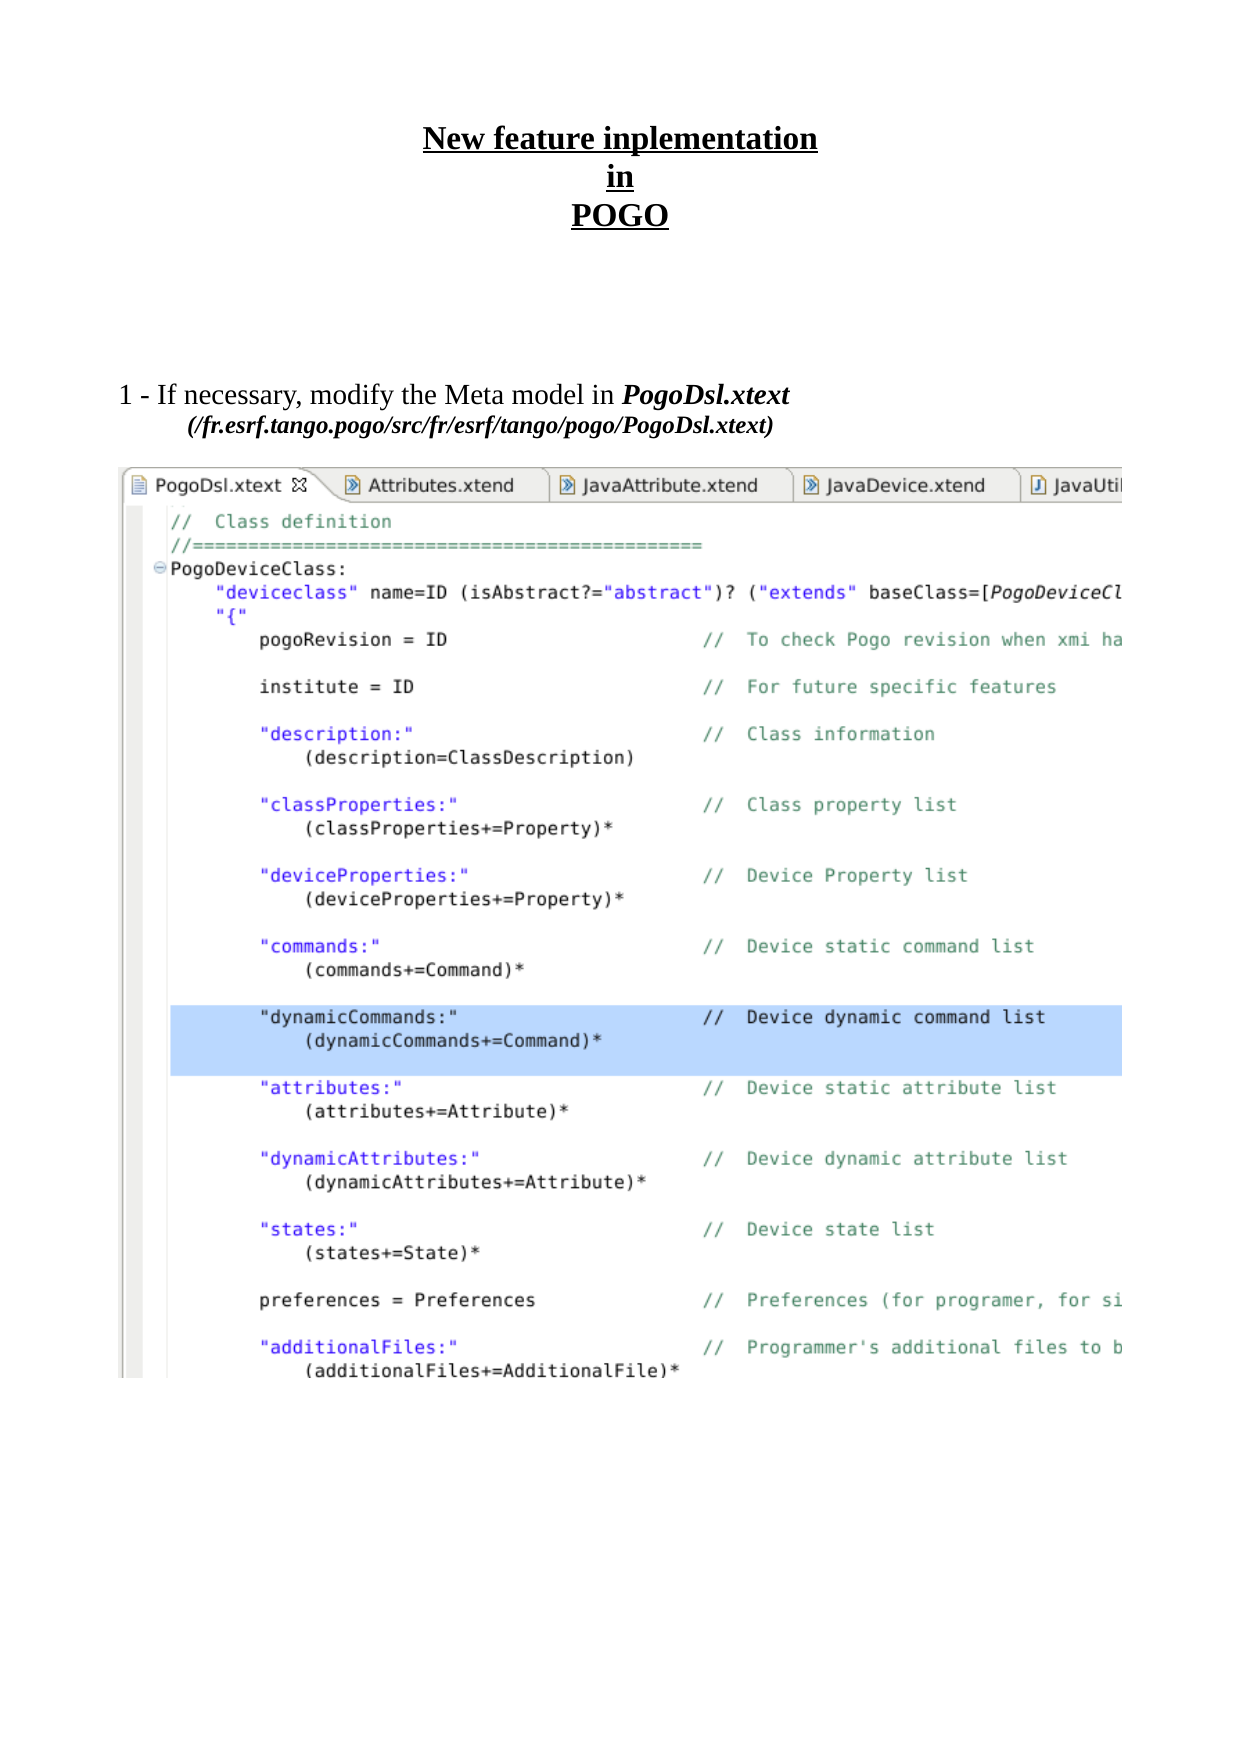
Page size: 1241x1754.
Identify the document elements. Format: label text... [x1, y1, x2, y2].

text (/fr.esrf.tango.pogo/src/fr/esrf/tango/pogo/PogoDsl.xtext) [118, 410, 1122, 439]
text in [118, 156, 1122, 195]
text New feature inplementation [118, 118, 1122, 156]
text 1 - If necessary, modify the Meta model in PogoDsl.xtext [118, 377, 1122, 410]
text POGO [118, 195, 1122, 233]
